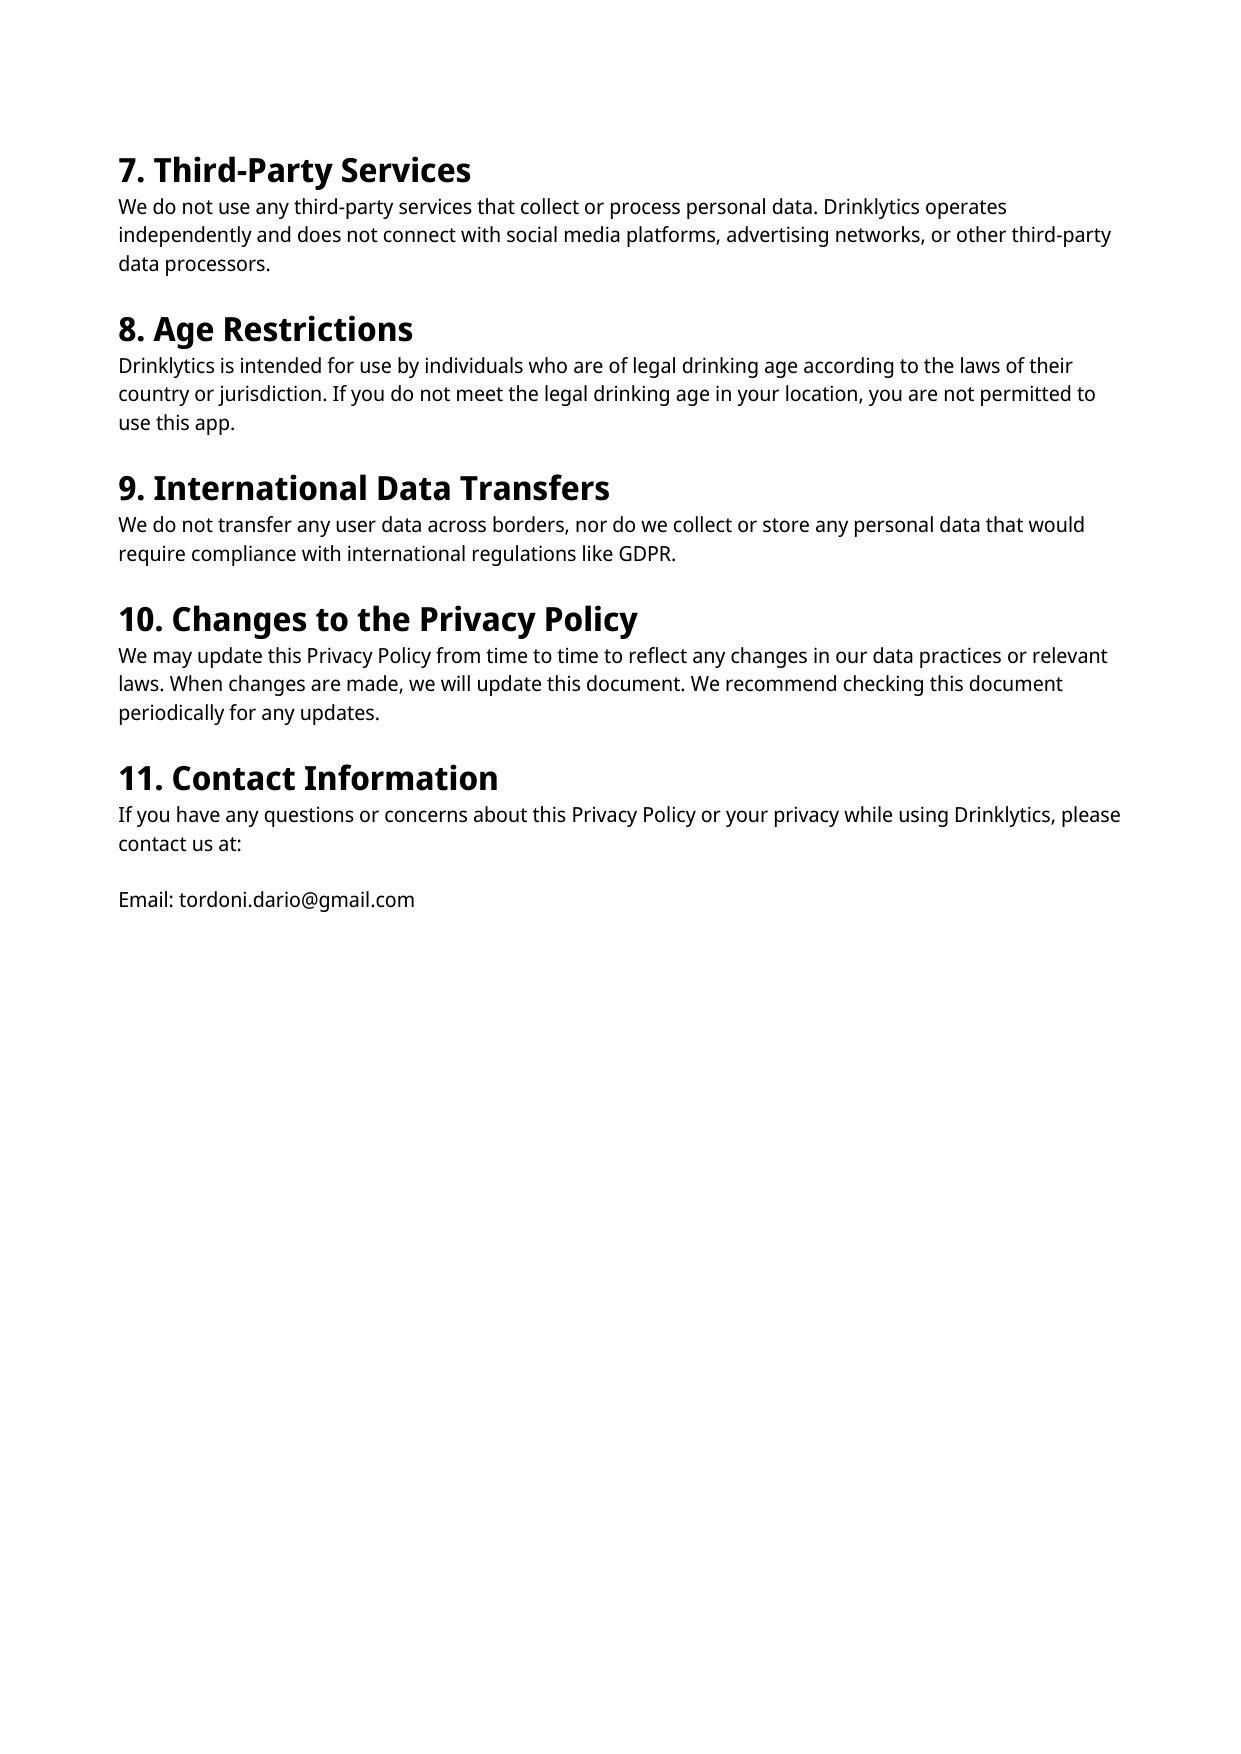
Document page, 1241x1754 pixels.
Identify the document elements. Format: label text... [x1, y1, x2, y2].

text We do not transfer any user data across borders, nor do we collect or store any personal data that would require compliance with international regulations like GDPR. [118, 510, 1122, 567]
text 10. Changes to the Privacy Policy [118, 596, 1122, 641]
text We do not use any third-party services that collect or process personal data. Drinklytics operates independently and does not connect with social media platforms, advertising networks, or other third-party data processors. [118, 192, 1122, 277]
text 11. Contact Information [118, 755, 1122, 800]
text 7. Third-Party Services [118, 147, 1122, 192]
text 9. International Data Transfers [118, 465, 1122, 510]
text Email: tordoni.dario@gmail.com [118, 886, 1122, 914]
text Drinklytics is intended for use by individuals who are of legal drinking age according to the laws of their country or jurisdiction. If you do not meet the legal drinking age in your location, you are not permitted to use this app. [118, 351, 1122, 436]
text We may update this Privacy Policy from time to time to reflect any changes in our data practices or relevant laws. When changes are made, we will update this document. We recommend checking this document periodically for any updates. [118, 641, 1122, 726]
text If you have any questions or concerns about this Privacy Policy or your privacy while using Drinklytics, please contact us at: [118, 800, 1122, 857]
text 8. Age Restrictions [118, 306, 1122, 351]
